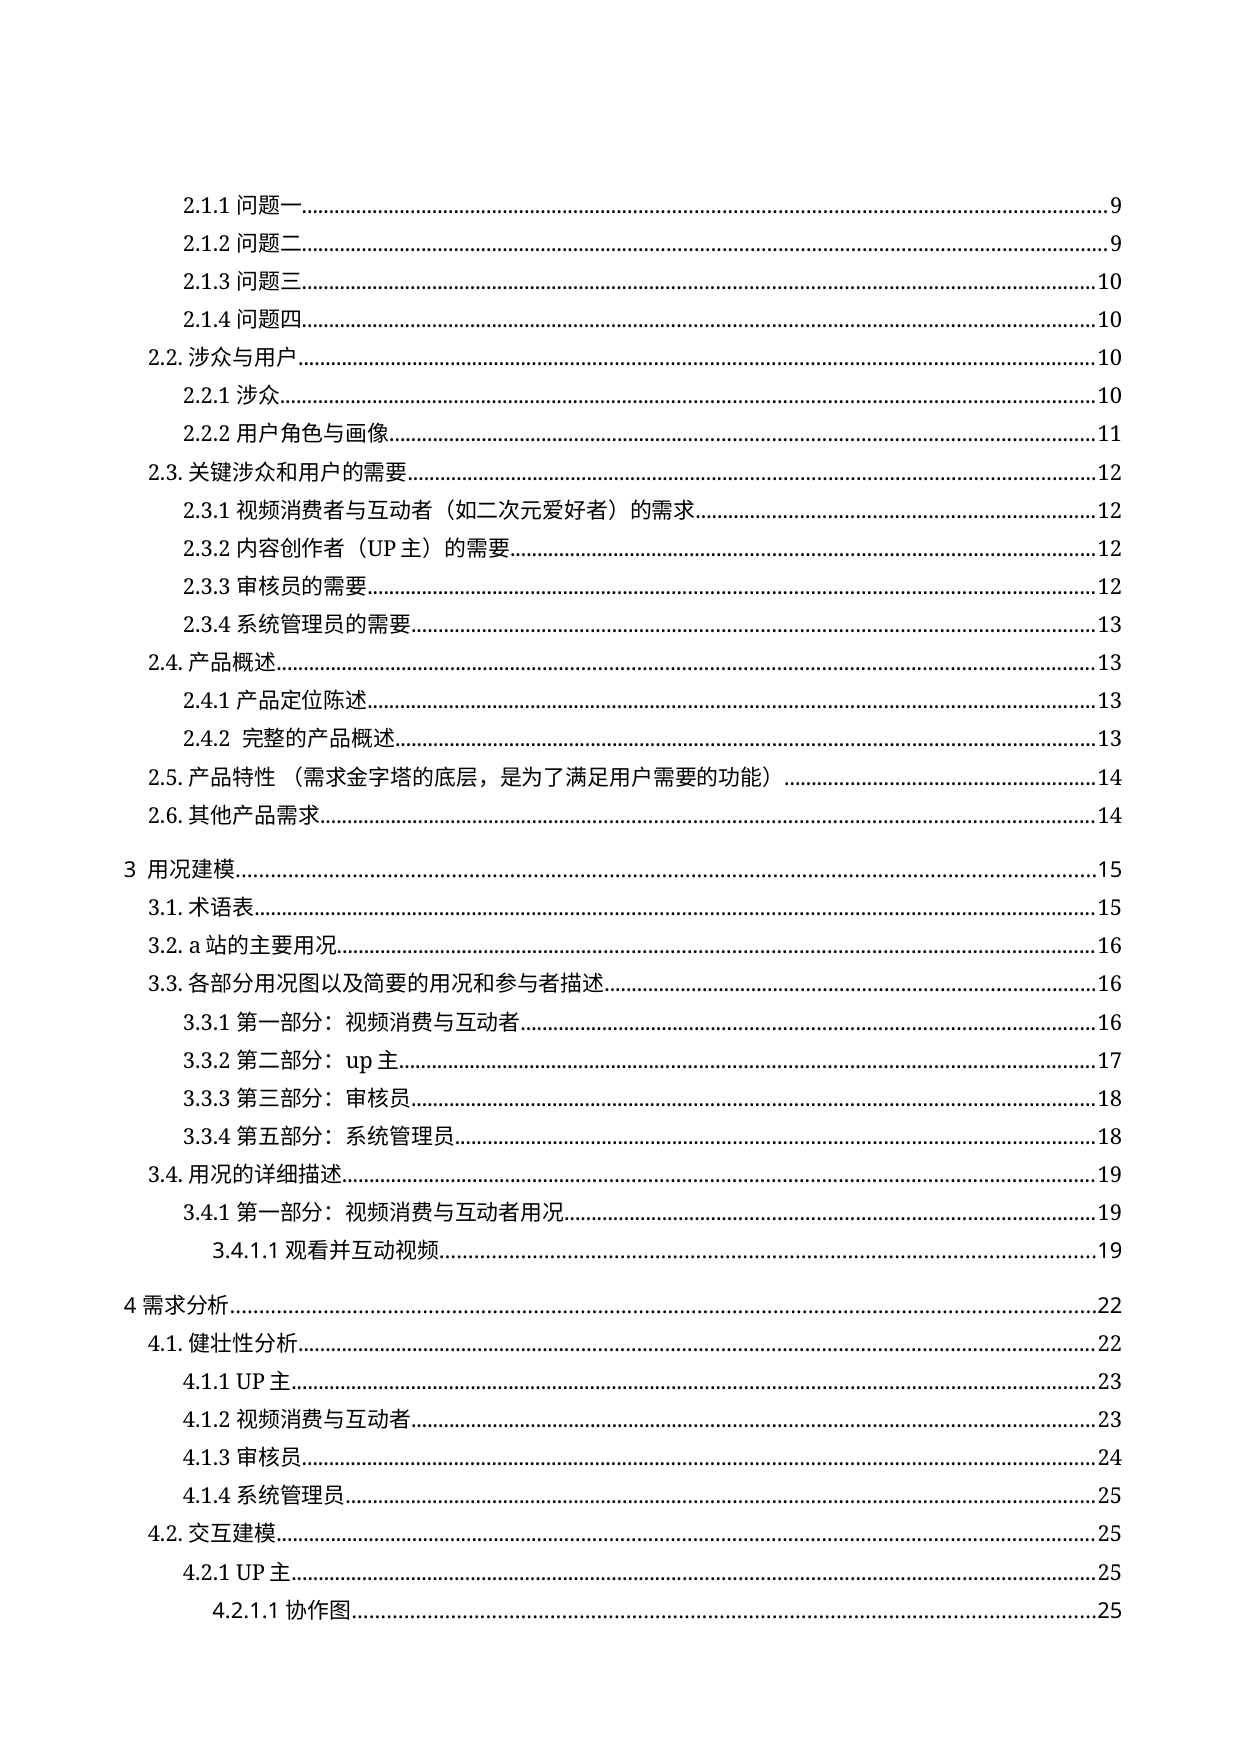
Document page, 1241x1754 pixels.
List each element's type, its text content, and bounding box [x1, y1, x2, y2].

text 3.1. 术语表 15 [148, 890, 1122, 922]
text 2.2. 涉众与用户 10 [148, 340, 1122, 372]
text 3.3.4 第五部分：系统管理员 18 [177, 1119, 1122, 1151]
text 4.1. 健壮性分析 22 [148, 1326, 1122, 1357]
text 2.3.2 内容创作者（UP主）的需要​​ 12 [177, 531, 1122, 562]
text 3.4. 用况的详细描述 19 [148, 1157, 1122, 1189]
text 4.1.2 视频消费与互动者 23 [177, 1402, 1122, 1434]
text 4.2.1.1 协作图 25 [207, 1593, 1122, 1624]
text 3 用况建模 15 [118, 852, 1122, 884]
text 3.4.1 第一部分：视频消费与互动者用况 19 [177, 1195, 1122, 1227]
text 2.3.3 审核员的需要 12 [177, 569, 1122, 601]
text 2.1.1 问题一 9 [177, 188, 1122, 219]
text 3.3.1 第一部分：视频消费与互动者 16 [177, 1004, 1122, 1036]
text 4.1.3 审核员 24 [177, 1440, 1122, 1472]
text 4.1.4 系统管理员 25 [177, 1478, 1122, 1510]
text 2.3. 关键涉众和用户的需要 12 [148, 454, 1122, 486]
text 2.3.1 视频消费者与互动者（如二次元爱好者）的需求​​ 12 [177, 493, 1122, 524]
text 2.5. 产品特性 （需求金字塔的底层，是为了满足用户需要的功能） 14 [148, 759, 1122, 791]
text 3.3.3 第三部分：审核员 18 [177, 1081, 1122, 1112]
text 4 需求分析 22 [118, 1288, 1122, 1319]
text 2.4. 产品概述 13 [148, 645, 1122, 677]
text 4.2.1 UP主 25 [177, 1554, 1122, 1586]
text 2.1.4 问题四 10 [177, 302, 1122, 334]
text 3.3.2 第二部分：up主 17 [177, 1043, 1122, 1074]
text 2.3.4 系统管理员的需要​​ 13 [177, 607, 1122, 639]
text 3.4.1.1 观看并互动视频 19 [207, 1233, 1122, 1265]
text 2.1.3 问题三 10 [177, 264, 1122, 296]
text 4.1.1 UP主 23 [177, 1364, 1122, 1396]
text 3.2. a站的主要用况 16 [148, 928, 1122, 960]
text 2.4.1 产品定位陈述 13 [177, 683, 1122, 715]
text 2.6. 其他产品需求 14 [148, 798, 1122, 829]
text 2.4.2 完整的产品概述 13 [177, 721, 1122, 753]
text 2.2.1 涉众 10 [177, 378, 1122, 410]
text 3.3. 各部分用况图以及简要的用况和参与者描述 16 [148, 966, 1122, 998]
text 2.2.2 用户角色与画像 11 [177, 416, 1122, 448]
text 4.2. 交互建模 25 [148, 1516, 1122, 1548]
text 2.1.2 问题二 9 [177, 226, 1122, 257]
